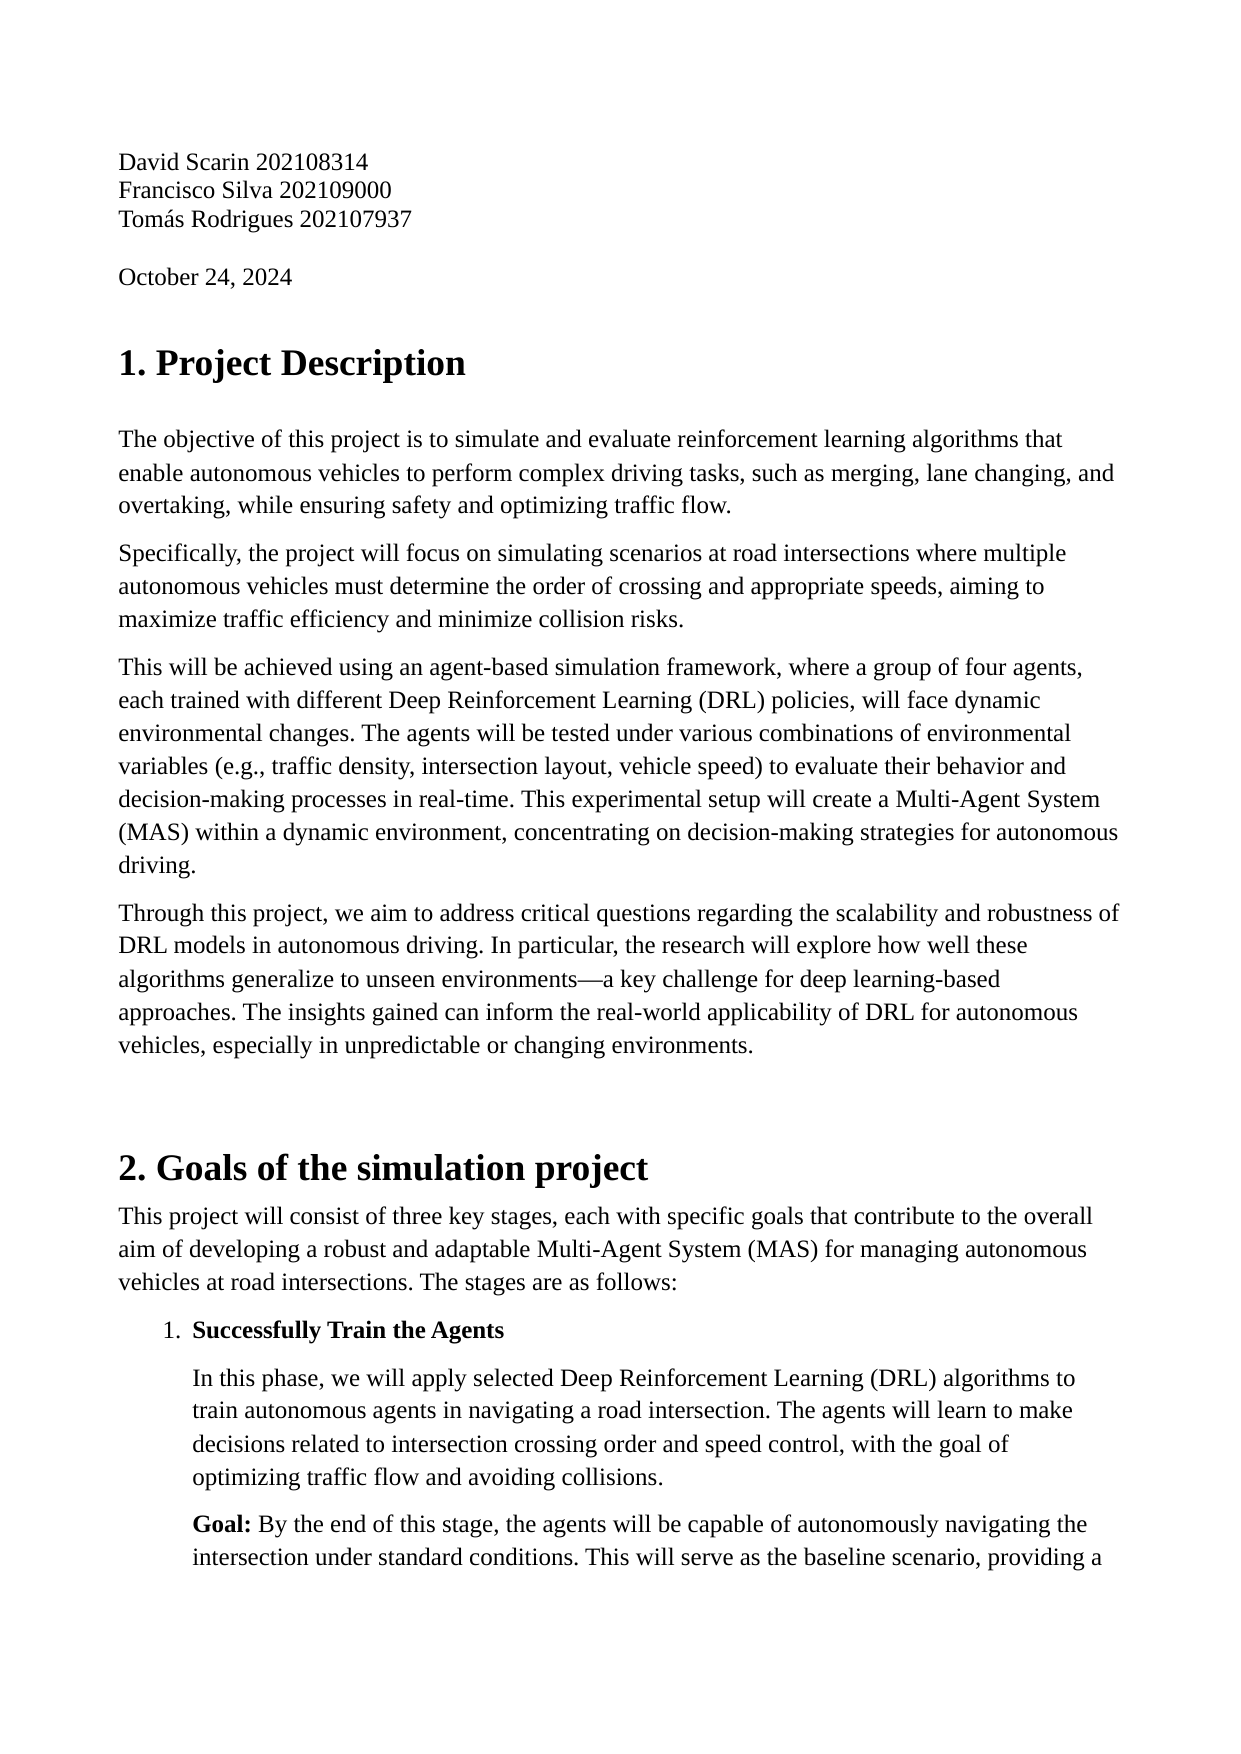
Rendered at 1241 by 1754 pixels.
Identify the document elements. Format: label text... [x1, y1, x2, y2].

text The objective of this project is to simulate and evaluate reinforcement learning algorithms that enable autonomous vehicles to perform complex driving tasks, such as merging, lane changing, and overtaking, while ensuring safety and optimizing traffic flow. [118, 424, 1122, 519]
text David Scarin 202108314 [118, 147, 1122, 176]
list Goal: By the end of this stage, the agents will be capable of autonomously navigating the intersection under standard conditions. This will serve as the baseline scenario, providing a [162, 1509, 1122, 1571]
text This project will consist of three key stages, each with specific goals that contribute to the overall aim of developing a robust and adaptable Multi-Agent System (MAS) for managing autonomous vehicles at road intersections. The stages are as follows: [118, 1201, 1122, 1296]
text Specifically, the project will focus on simulating scenarios at road intersections where multiple autonomous vehicles must determine the order of crossing and appropriate speeds, aiming to maximize traffic efficiency and minimize collision risks. [118, 538, 1122, 633]
text Francisco Silva 202109000 [118, 176, 1122, 204]
text This will be achieved using an agent-based simulation framework, where a group of four agents, each trained with different Deep Reinforcement Learning (DRL) policies, will face dynamic environmental changes. The agents will be tested under various combinations of environmental variables (e.g., traffic density, intersection layout, vehicle speed) to evaluate their behavior and decision-making processes in real-time. This experimental setup will create a Multi-Agent System (MAS) within a dynamic environment, concentrating on decision-making strategies for autonomous driving. [118, 652, 1122, 879]
list In this phase, we will apply selected Deep Reinforcement Learning (DRL) algorithms to train autonomous agents in navigating a road intersection. The agents will learn to make decisions related to intersection crossing order and speed control, with the goal of optimizing traffic flow and avoiding collisions. [162, 1363, 1122, 1490]
subtitle 2. Goals of the simulation project [118, 1146, 1122, 1189]
text Through this project, we aim to address critical questions regarding the scalability and robustness of DRL models in autonomous driving. In particular, the research will explore how well these algorithms generalize to unseen environments—a key challenge for deep learning-based approaches. The insights gained can inform the real-world applicability of DRL for autonomous vehicles, especially in unpredictable or changing environments. [118, 898, 1122, 1058]
list Successfully Train the Agents [162, 1315, 1122, 1344]
text October 24, 2024 [118, 262, 1122, 291]
subtitle 1. Project Description [118, 340, 1122, 383]
text Tomás Rodrigues 202107937 [118, 204, 1122, 233]
